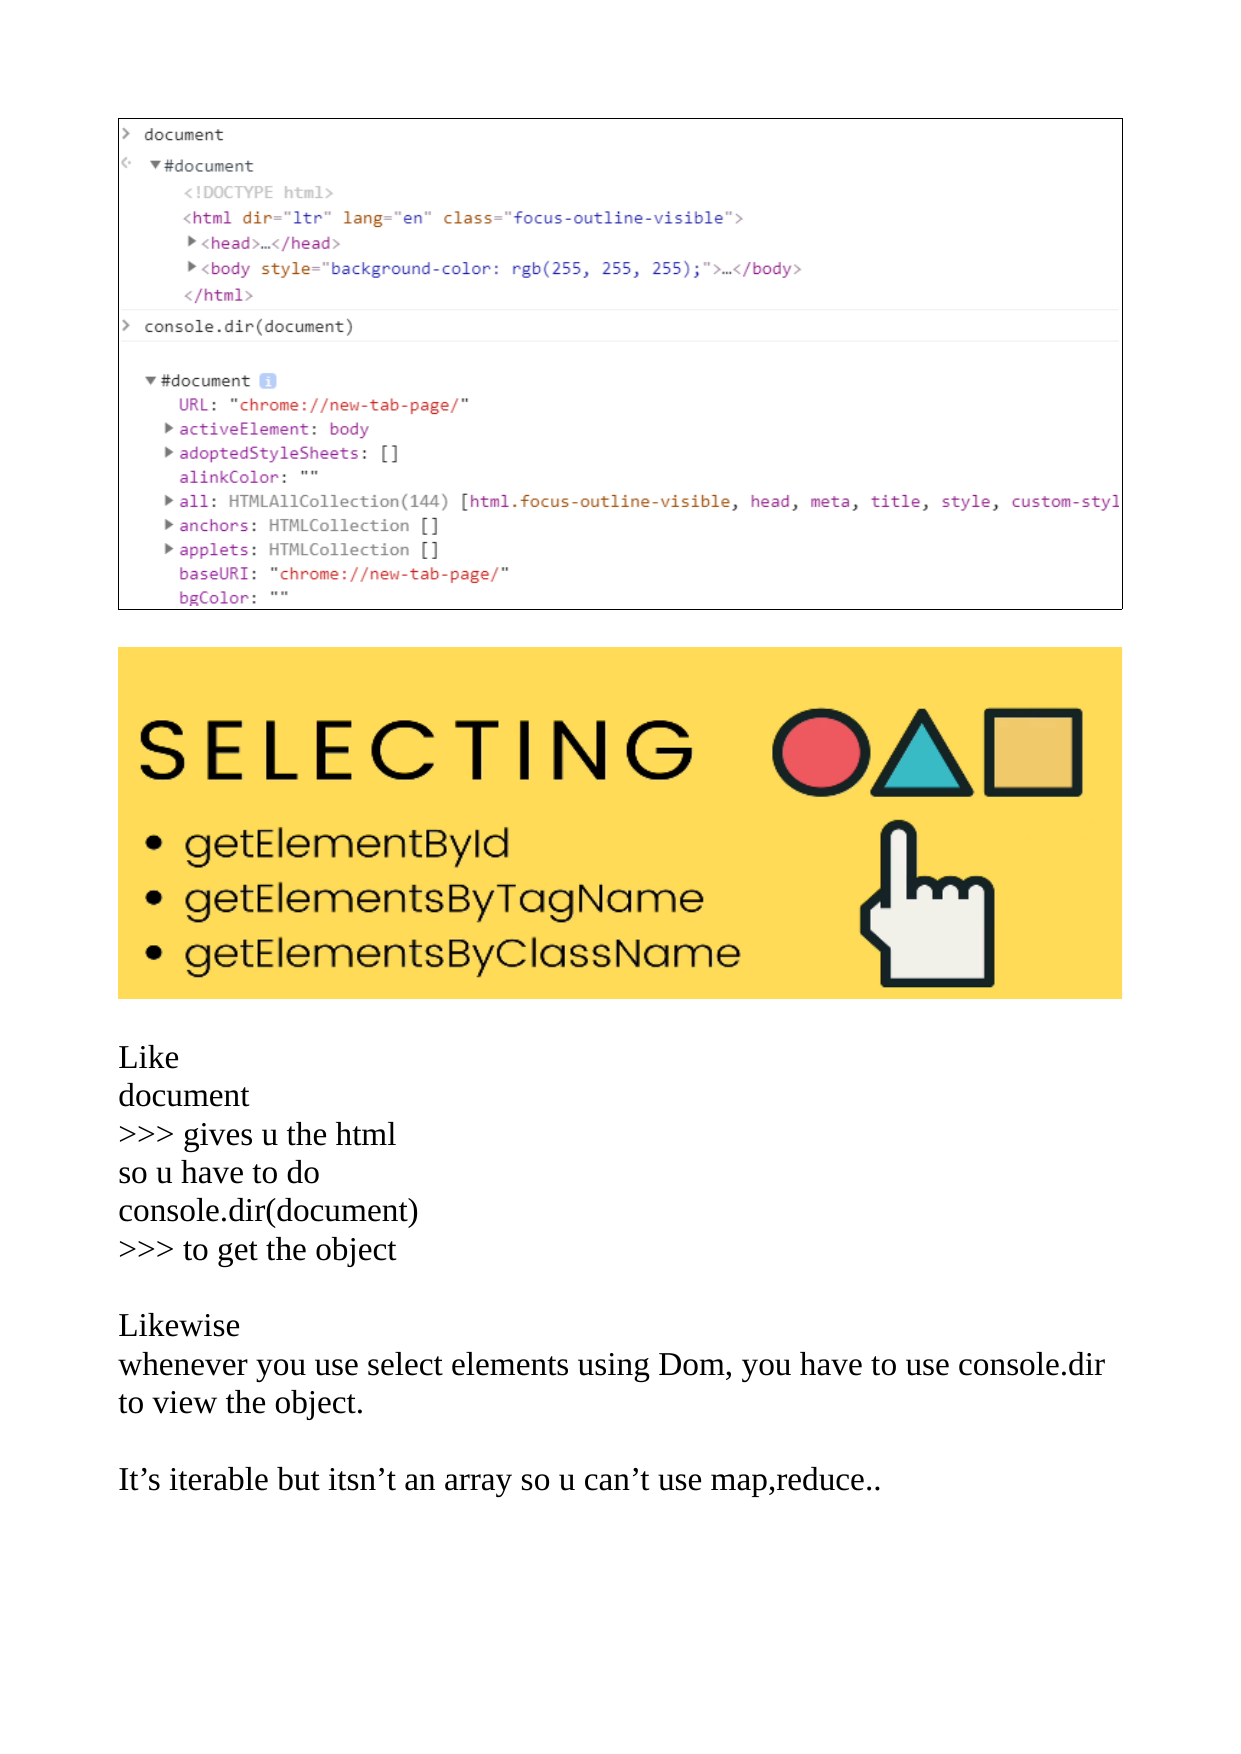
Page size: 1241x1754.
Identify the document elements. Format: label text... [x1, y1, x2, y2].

text document [118, 1075, 1122, 1114]
text whenever you use select elements using Dom, you have to use console.dir to view the object. [118, 1344, 1122, 1420]
text It’s iterable but itsn’t an array so u can’t use map,reduce.. [118, 1459, 1122, 1497]
picture [118, 647, 1123, 999]
text console.dir(document) [118, 1190, 1122, 1229]
text >>> gives u the html [118, 1114, 1122, 1152]
text so u have to do [118, 1152, 1122, 1190]
text Like [118, 1037, 1122, 1075]
text Likewise [118, 1305, 1122, 1344]
picture [121, 121, 1119, 606]
text >>> to get the object [118, 1229, 1122, 1267]
